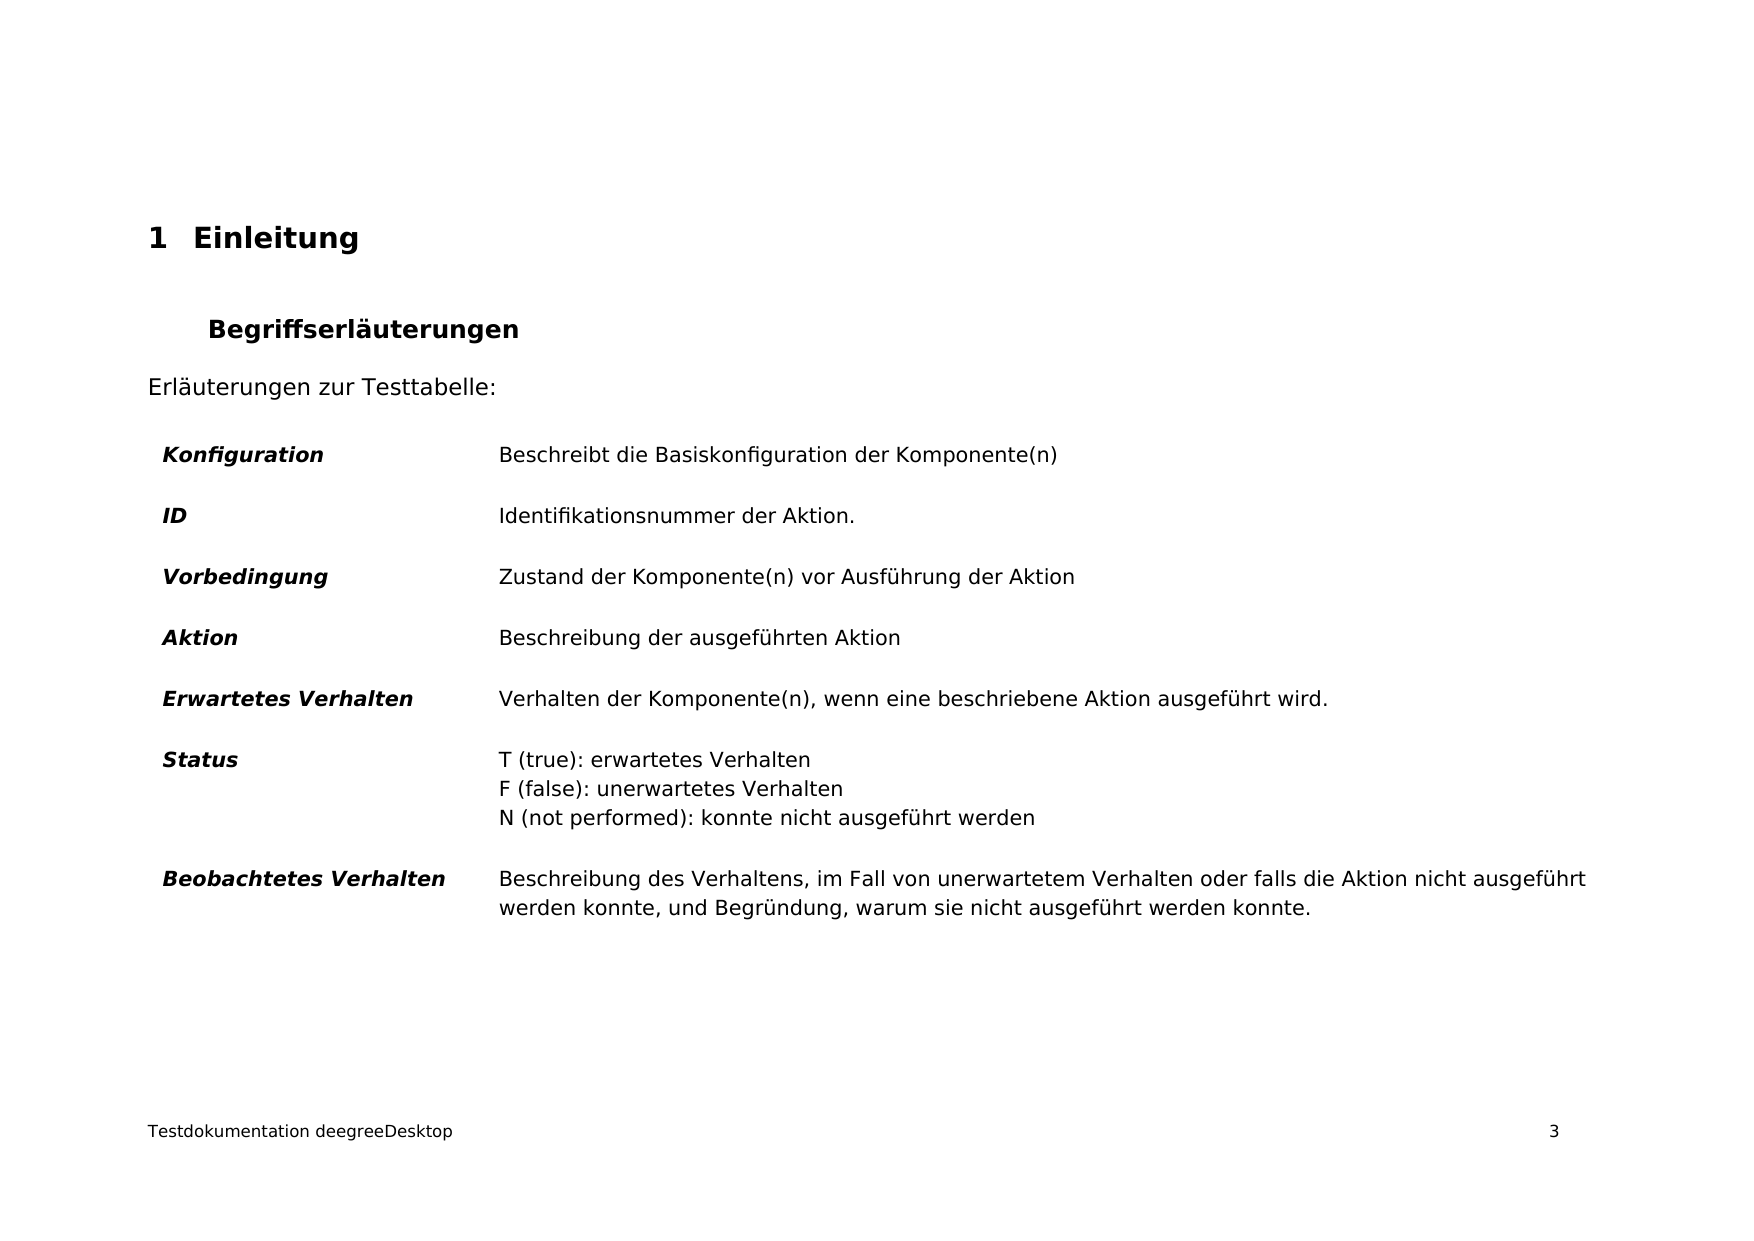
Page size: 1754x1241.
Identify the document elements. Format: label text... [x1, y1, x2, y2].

table_cell Beschreibung des Verhaltens, im Fall von unerwartetem Verhalten oder falls die Aktion nicht ausgeführt werden konnte, und Begründung, warum sie nicht ausgeführt werden konnte. [476, 849, 1607, 938]
table_header Konfiguration [148, 425, 476, 486]
table_cell Beobachtetes Verhalten [148, 849, 476, 938]
subtitle Begriffserläuterungen [148, 315, 1606, 344]
subtitle Einleitung [148, 221, 1606, 255]
table_cell Verhalten der Komponente(n), wenn eine beschriebene Aktion ausgeführt wird. [476, 669, 1607, 729]
table_cell Aktion [148, 608, 476, 668]
table_cell Erwartetes Verhalten [148, 669, 476, 729]
table_cell Vorbedingung [148, 547, 476, 608]
table_header Beschreibt die Basiskonfiguration der Komponente(n) [476, 425, 1607, 486]
table_cell Identifikationsnummer der Aktion. [476, 486, 1607, 547]
text Erläuterungen zur Testtabelle: [148, 374, 1606, 401]
table_cell T (true): erwartetes Verhalten F (false): unerwartetes Verhalten N (not performed): konnte nicht ausgeführt werden [476, 730, 1607, 848]
table_cell Status [148, 730, 476, 848]
table_cell ID [148, 486, 476, 547]
table_cell Zustand der Komponente(n) vor Ausführung der Aktion [476, 547, 1607, 608]
table_cell Beschreibung der ausgeführten Aktion [476, 608, 1607, 668]
